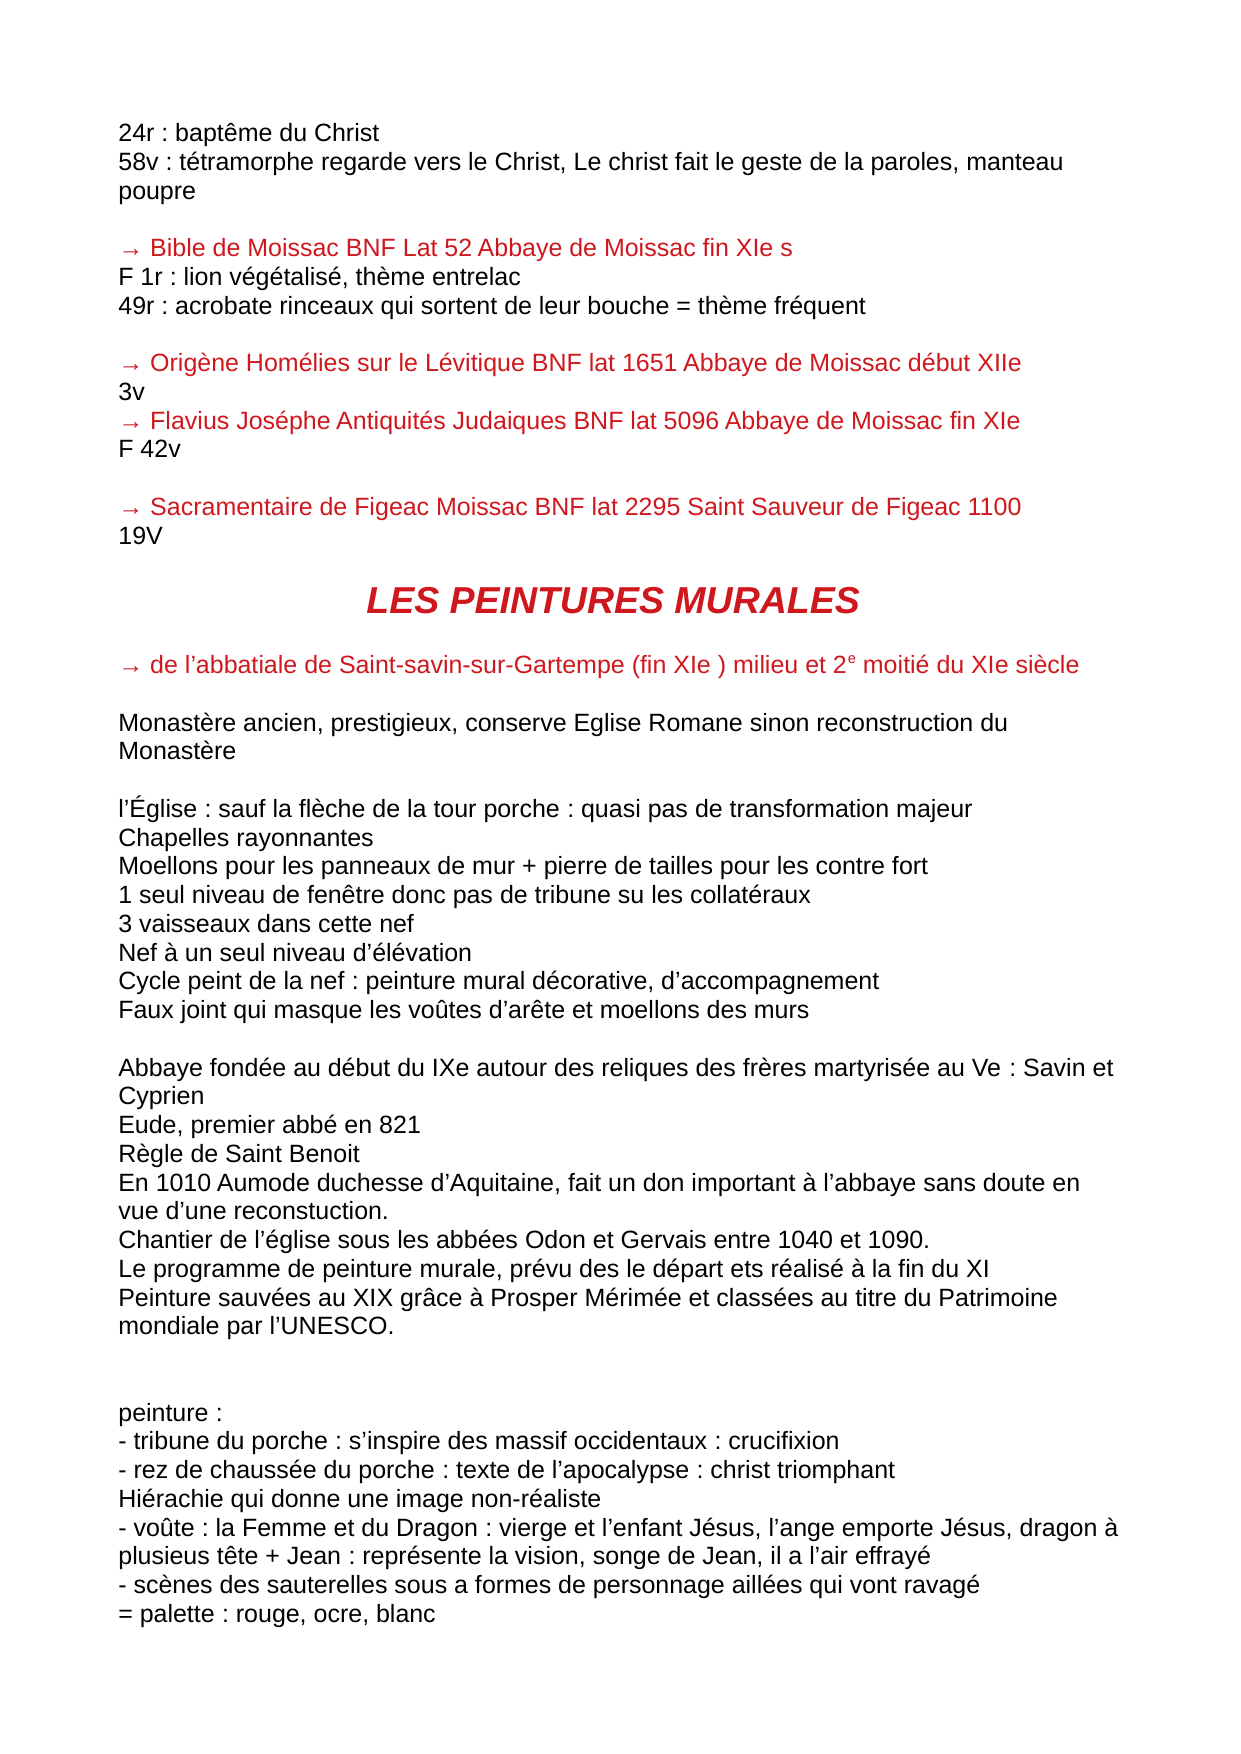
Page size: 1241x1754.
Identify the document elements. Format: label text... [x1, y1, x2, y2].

text 3 vaisseaux dans cette nef [118, 909, 1122, 937]
text → Flavius Joséphe Antiquités Judaiques BNF lat 5096 Abbaye de Moissac fin XIe [118, 406, 1122, 434]
text = palette : rouge, ocre, blanc [118, 1599, 1122, 1627]
text 1 seul niveau de fenêtre donc pas de tribune su les collatéraux [118, 880, 1122, 909]
text peinture : [118, 1397, 1122, 1426]
text Peinture sauvées au XIX grâce à Prosper Mérimée et classées au titre du Patrimoine mondiale par l’UNESCO. [118, 1282, 1122, 1340]
text 3v [118, 377, 1122, 406]
text Eude, premier abbé en 821 [118, 1110, 1122, 1139]
text - rez de chaussée du porche : texte de l’apocalypse : christ triomphant [118, 1455, 1122, 1484]
text 24r : baptême du Christ [118, 118, 1122, 147]
text Chantier de l’église sous les abbées Odon et Gervais entre 1040 et 1090. [118, 1225, 1122, 1254]
text Règle de Saint Benoit [118, 1139, 1122, 1167]
text Moellons pour les panneaux de mur + pierre de tailles pour les contre fort [118, 851, 1122, 880]
text → Sacramentaire de Figeac Moissac BNF lat 2295 Saint Sauveur de Figeac 1100 [118, 492, 1122, 521]
text - tribune du porche : s’inspire des massif occidentaux : crucifixion [118, 1426, 1122, 1455]
text l’Église : sauf la flèche de la tour porche : quasi pas de transformation majeur [118, 794, 1122, 822]
text 19V [118, 521, 1122, 549]
text F 1r : lion végétalisé, thème entrelac [118, 262, 1122, 291]
text - voûte : la Femme et du Dragon : vierge et l’enfant Jésus, l’ange emporte Jésus, dragon à plusieus tête + Jean : représente la vision, songe de Jean, il a l’air effrayé [118, 1512, 1122, 1570]
text → Origène Homélies sur le Lévitique BNF lat 1651 Abbaye de Moissac début XIIe [118, 348, 1122, 377]
text Chapelles rayonnantes [118, 822, 1122, 851]
text F 42v [118, 434, 1122, 463]
text → Bible de Moissac BNF Lat 52 Abbaye de Moissac fin XIe s [118, 233, 1122, 262]
text Hiérachie qui donne une image non-réaliste [118, 1484, 1122, 1512]
text 49r : acrobate rinceaux qui sortent de leur bouche = thème fréquent [118, 291, 1122, 319]
text Faux joint qui masque les voûtes d’arête et moellons des murs [118, 995, 1122, 1024]
text Monastère ancien, prestigieux, conserve Eglise Romane sinon reconstruction du Monastère [118, 707, 1122, 765]
text Le programme de peinture murale, prévu des le départ ets réalisé à la fin du XI [118, 1254, 1122, 1282]
text En 1010 Aumode duchesse d’Aquitaine, fait un don important à l’abbaye sans doute en vue d’une reconstuction. [118, 1167, 1122, 1225]
text Nef à un seul niveau d’élévation [118, 937, 1122, 966]
text - scènes des sauterelles sous a formes de personnage aillées qui vont ravagé [118, 1570, 1122, 1599]
text Abbaye fondée au début du IXe autour des reliques des frères martyrisée au Ve : Savin et Cyprien [118, 1052, 1122, 1110]
text Cycle peint de la nef : peinture mural décorative, d’accompagnement [118, 966, 1122, 995]
text 58v : tétramorphe regarde vers le Christ, Le christ fait le geste de la paroles, manteau poupre [118, 147, 1122, 204]
text LES PEINTURES MURALES [118, 578, 1122, 621]
text → de l’abbatiale de Saint-savin-sur-Gartempe (fin XIe ) milieu et 2e moitié du XIe siècle [118, 650, 1122, 679]
